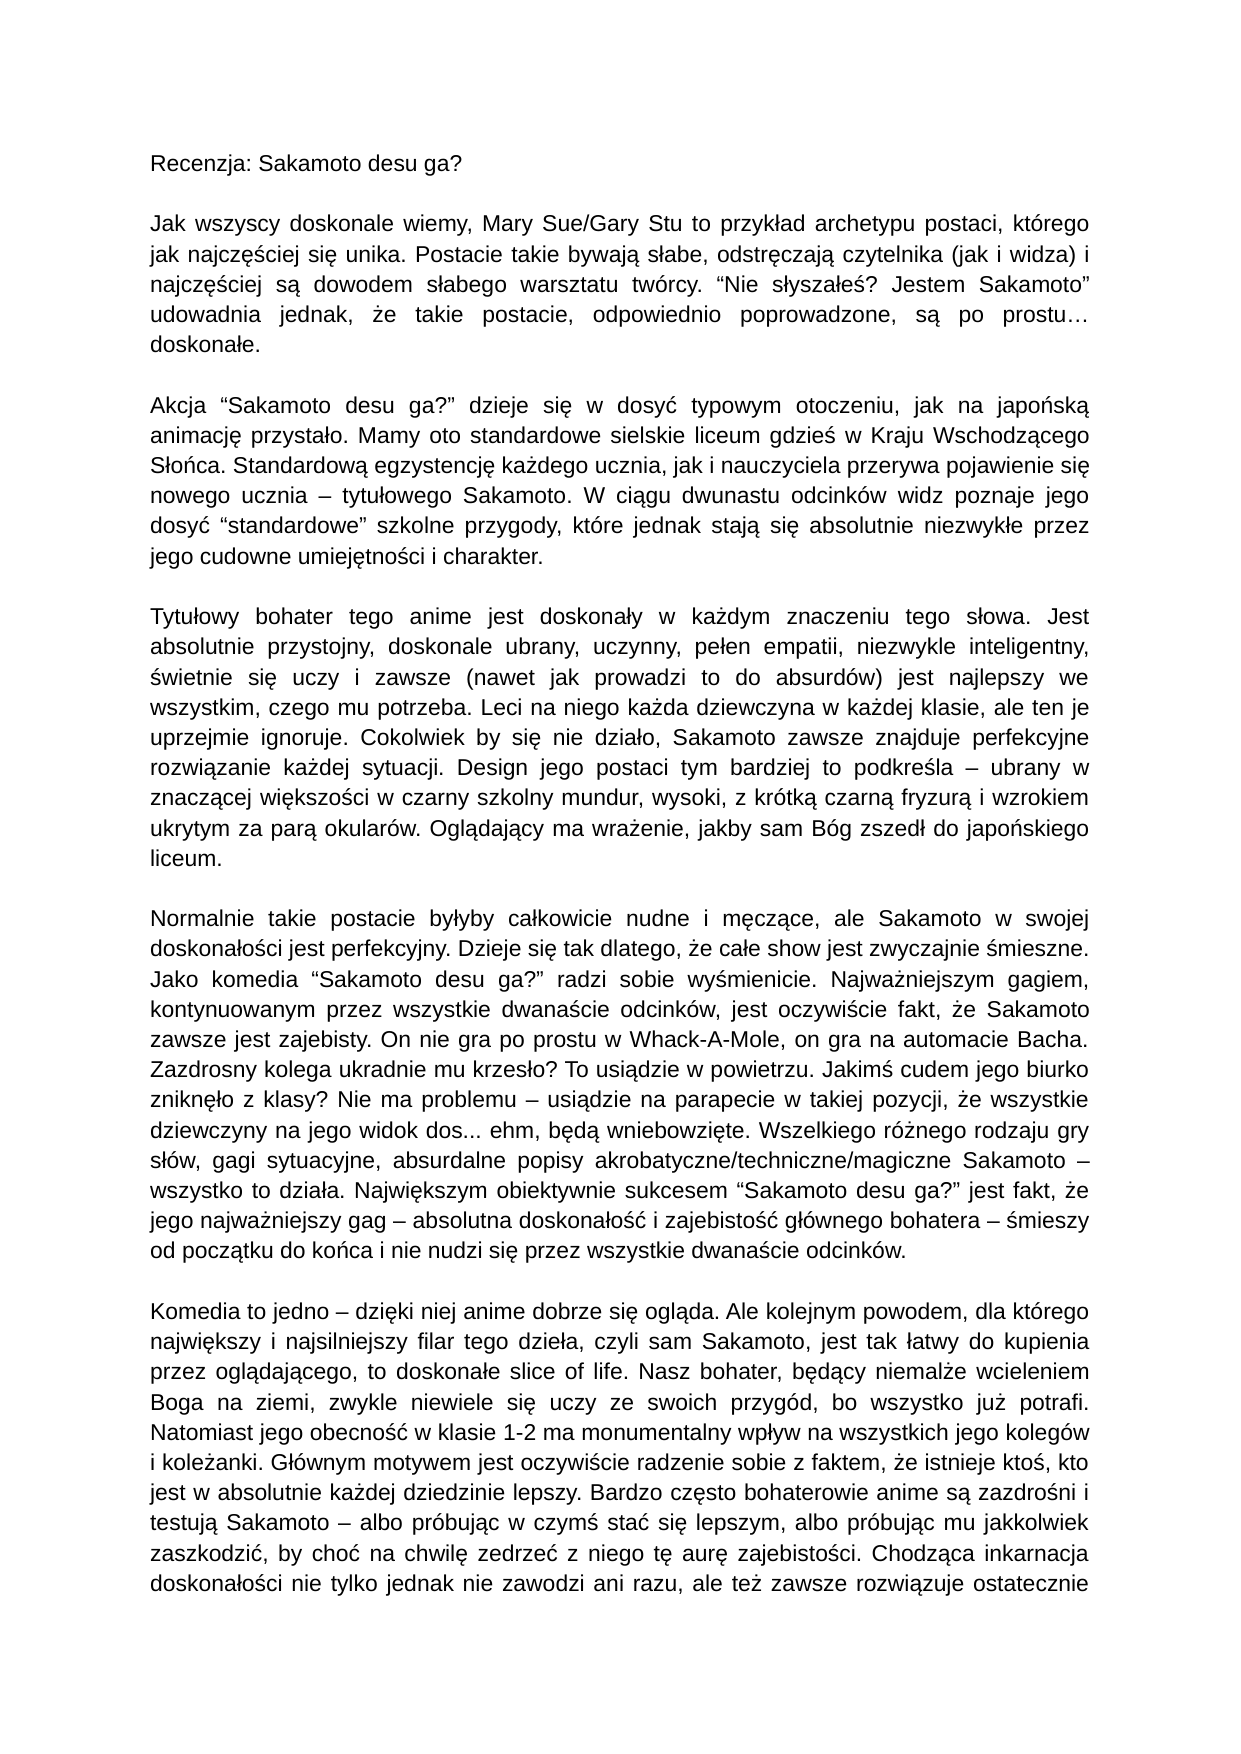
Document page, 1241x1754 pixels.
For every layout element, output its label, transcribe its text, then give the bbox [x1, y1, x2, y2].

text Recenzja: Sakamoto desu ga? [150, 150, 1090, 176]
text Jak wszyscy doskonale wiemy, Mary Sue/Gary Stu to przykład archetypu postaci, którego jak najczęściej się unika. Postacie takie bywają słabe, odstręczają czytelnika (jak i widza) i najczęściej są dowodem słabego warsztatu twórcy. “Nie słyszałeś? Jestem Sakamoto” udowadnia jednak, że takie postacie, odpowiednio poprowadzone, są po prostu… doskonałe. [150, 210, 1090, 358]
text Akcja “Sakamoto desu ga?” dzieje się w dosyć typowym otoczeniu, jak na japońską animację przystało. Mamy oto standardowe sielskie liceum gdzieś w Kraju Wschodzącego Słońca. Standardową egzystencję każdego ucznia, jak i nauczyciela przerywa pojawienie się nowego ucznia – tytułowego Sakamoto. W ciągu dwunastu odcinków widz poznaje jego dosyć “standardowe” szkolne przygody, które jednak stają się absolutnie niezwykłe przez jego cudowne umiejętności i charakter. [150, 392, 1090, 569]
text Normalnie takie postacie byłyby całkowicie nudne i męczące, ale Sakamoto w swojej doskonałości jest perfekcyjny. Dzieje się tak dlatego, że całe show jest zwyczajnie śmieszne. Jako komedia “Sakamoto desu ga?” radzi sobie wyśmienicie. Najważniejszym gagiem, kontynuowanym przez wszystkie dwanaście odcinków, jest oczywiście fakt, że Sakamoto zawsze jest zajebisty. On nie gra po prostu w Whack-A-Mole, on gra na automacie Bacha. Zazdrosny kolega ukradnie mu krzesło? To usiądzie w powietrzu. Jakimś cudem jego biurko zniknęło z klasy? Nie ma problemu – usiądzie na parapecie w takiej pozycji, że wszystkie dziewczyny na jego widok dos... ehm, będą wniebowzięte. Wszelkiego różnego rodzaju gry słów, gagi sytuacyjne, absurdalne popisy akrobatyczne/techniczne/magiczne Sakamoto – wszystko to działa. Największym obiektywnie sukcesem “Sakamoto desu ga?” jest fakt, że jego najważniejszy gag – absolutna doskonałość i zajebistość głównego bohatera – śmieszy od początku do końca i nie nudzi się przez wszystkie dwanaście odcinków. [150, 905, 1090, 1264]
text Tytułowy bohater tego anime jest doskonały w każdym znaczeniu tego słowa. Jest absolutnie przystojny, doskonale ubrany, uczynny, pełen empatii, niezwykle inteligentny, świetnie się uczy i zawsze (nawet jak prowadzi to do absurdów) jest najlepszy we wszystkim, czego mu potrzeba. Leci na niego każda dziewczyna w każdej klasie, ale ten je uprzejmie ignoruje. Cokolwiek by się nie działo, Sakamoto zawsze znajduje perfekcyjne rozwiązanie każdej sytuacji. Design jego postaci tym bardziej to podkreśla – ubrany w znaczącej większości w czarny szkolny mundur, wysoki, z krótką czarną fryzurą i wzrokiem ukrytym za parą okularów. Oglądający ma wrażenie, jakby sam Bóg zszedł do japońskiego liceum. [150, 603, 1090, 871]
text Komedia to jedno – dzięki niej anime dobrze się ogląda. Ale kolejnym powodem, dla którego największy i najsilniejszy filar tego dzieła, czyli sam Sakamoto, jest tak łatwy do kupienia przez oglądającego, to doskonałe slice of life. Nasz bohater, będący niemalże wcieleniem Boga na ziemi, zwykle niewiele się uczy ze swoich przygód, bo wszystko już potrafi. Natomiast jego obecność w klasie 1-2 ma monumentalny wpływ na wszystkich jego kolegów i koleżanki. Głównym motywem jest oczywiście radzenie sobie z faktem, że istnieje ktoś, kto jest w absolutnie każdej dziedzinie lepszy. Bardzo często bohaterowie anime są zazdrośni i testują Sakamoto – albo próbując w czymś stać się lepszym, albo próbując mu jakkolwiek zaszkodzić, by choć na chwilę zedrzeć z niego tę aurę zajebistości. Chodząca inkarnacja doskonałości nie tylko jednak nie zawodzi ani razu, ale też zawsze rozwiązuje ostatecznie [150, 1298, 1090, 1596]
